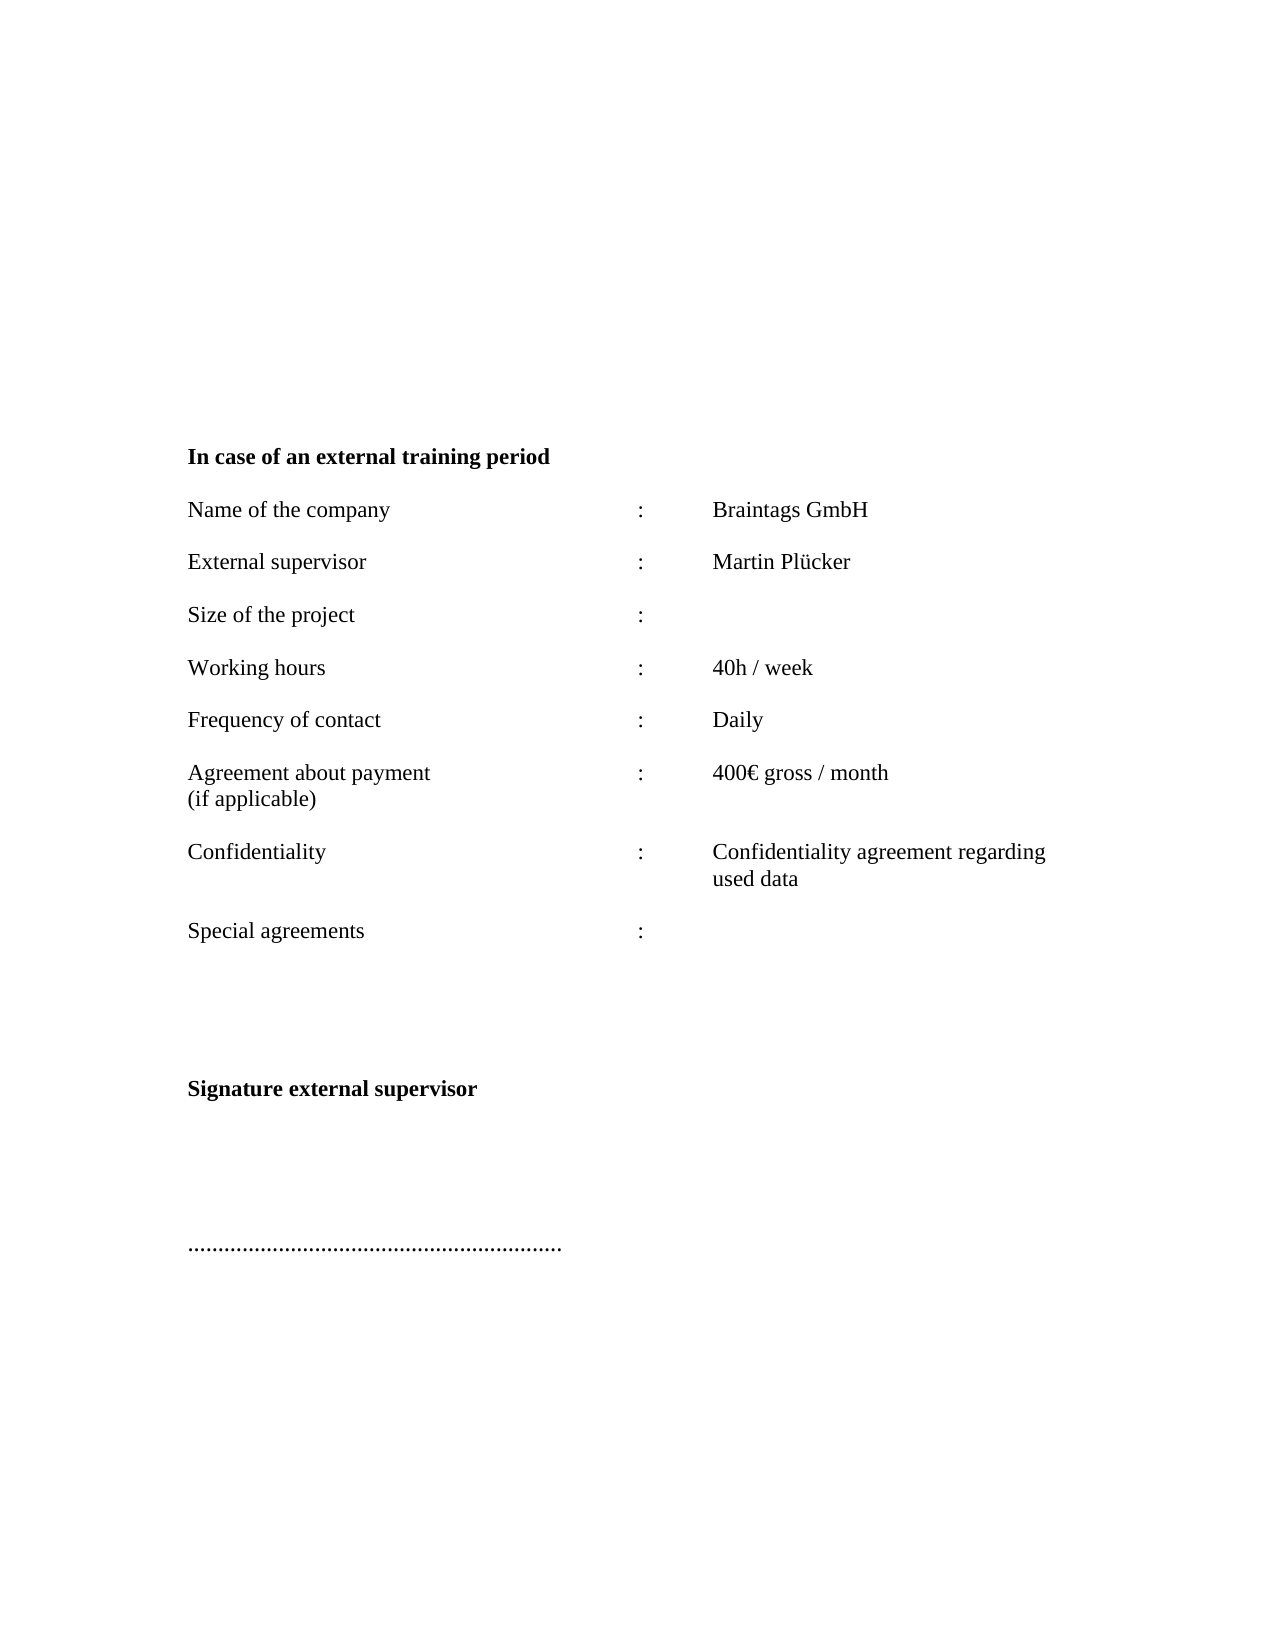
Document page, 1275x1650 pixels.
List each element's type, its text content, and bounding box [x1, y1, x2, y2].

text Confidentiality : Confidentiality agreement regarding used data [187, 838, 1087, 891]
text In case of an external training period [187, 443, 1087, 469]
text …………………………………………………….. [187, 1227, 1087, 1258]
text Signature external supervisor [187, 1075, 1087, 1102]
text Size of the project : [187, 601, 1087, 627]
text Working hours : 40h / week [187, 654, 1087, 680]
text Frequency of contact : Daily [187, 706, 1087, 733]
text Special agreements : [187, 917, 1087, 944]
text External supervisor : Martin Plücker [187, 548, 1087, 575]
text Name of the company : Braintags GmbH [187, 496, 1087, 522]
text Agreement about payment : 400€ gross / month [187, 759, 1087, 786]
text (if applicable) [187, 786, 1087, 812]
